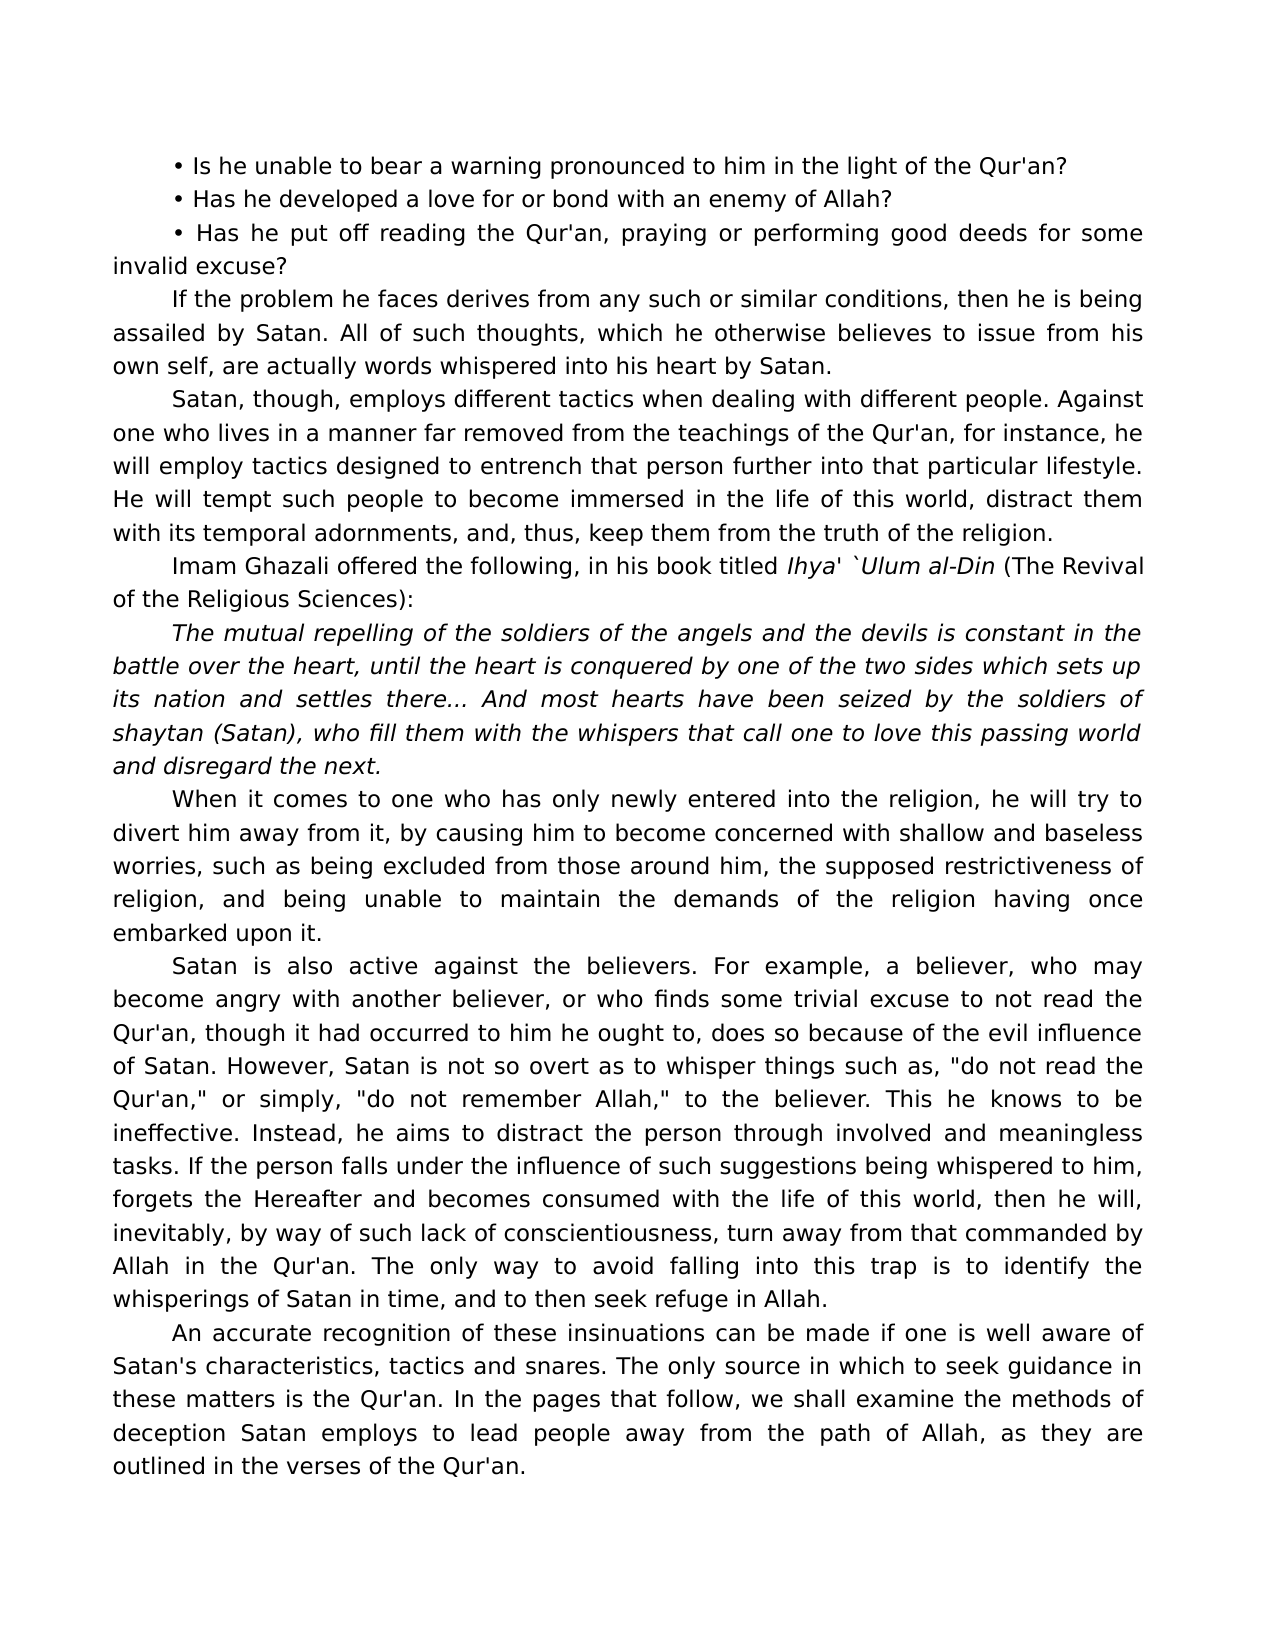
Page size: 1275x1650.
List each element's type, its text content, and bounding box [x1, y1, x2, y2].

text If the problem he faces derives from any such or similar conditions, then he is being assailed by Satan. All of such thoughts, which he otherwise believes to issue from his own self, are actually words whispered into his heart by Satan. [112, 281, 1145, 381]
text • Is he unable to bear a warning pronounced to him in the light of the Qur'an? [112, 148, 1145, 181]
text Imam Ghazali offered the following, in his book titled Ihya' `Ulum al-Din (The Revival of the Religious Sciences): [112, 548, 1145, 614]
text When it comes to one who has only newly entered into the religion, he will try to divert him away from it, by causing him to become concerned with shallow and baseless worries, such as being excluded from those around him, the supposed restrictiveness of religion, and being unable to maintain the demands of the religion having once embarked upon it. [112, 781, 1145, 948]
text The mutual repelling of the soldiers of the angels and the devils is constant in the battle over the heart, until the heart is conquered by one of the two sides which sets up its nation and settles there... And most hearts have been seized by the soldiers of shaytan (Satan), who fill them with the whispers that call one to love this passing world and disregard the next. [112, 614, 1145, 781]
text An accurate recognition of these insinuations can be made if one is well aware of Satan's characteristics, tactics and snares. The only source in which to seek guidance in these matters is the Qur'an. In the pages that follow, we shall examine the methods of deception Satan employs to lead people away from the path of Allah, as they are outlined in the verses of the Qur'an. [112, 1314, 1145, 1481]
text • Has he put off reading the Qur'an, praying or performing good deeds for some invalid excuse? [112, 214, 1145, 281]
text • Has he developed a love for or bond with an enemy of Allah? [112, 181, 1145, 214]
text Satan is also active against the believers. For example, a believer, who may become angry with another believer, or who finds some trivial excuse to not read the Qur'an, though it had occurred to him he ought to, does so because of the evil influence of Satan. However, Satan is not so overt as to whisper things such as, "do not read the Qur'an," or simply, "do not remember Allah," to the believer. This he knows to be ineffective. Instead, he aims to distract the person through involved and meaningless tasks. If the person falls under the influence of such suggestions being whispered to him, forgets the Hereafter and becomes consumed with the life of this world, then he will, inevitably, by way of such lack of conscientiousness, turn away from that commanded by Allah in the Qur'an. The only way to avoid falling into this trap is to identify the whisperings of Satan in time, and to then seek refuge in Allah. [112, 948, 1145, 1314]
text Satan, though, employs different tactics when dealing with different people. Against one who lives in a manner far removed from the teachings of the Qur'an, for instance, he will employ tactics designed to entrench that person further into that particular lifestyle. He will tempt such people to become immersed in the life of this world, distract them with its temporal adornments, and, thus, keep them from the truth of the religion. [112, 381, 1145, 548]
